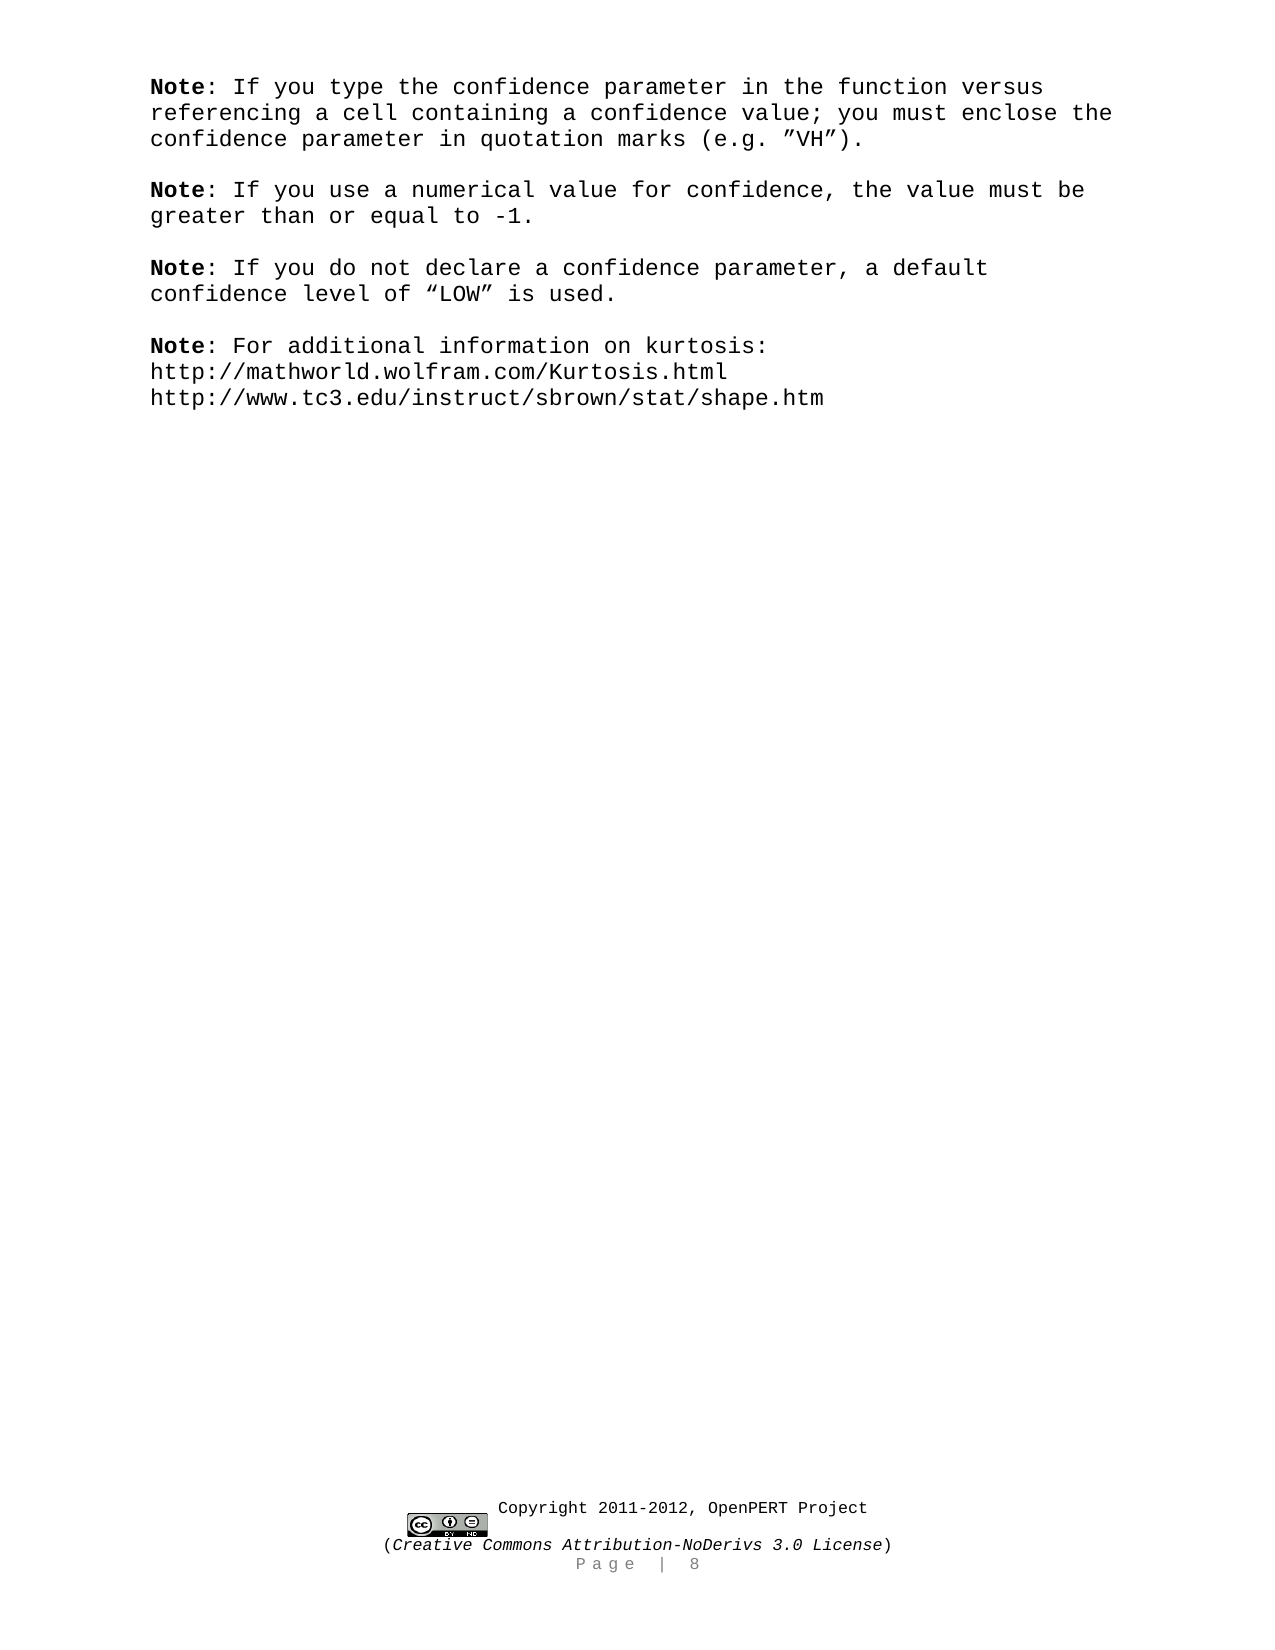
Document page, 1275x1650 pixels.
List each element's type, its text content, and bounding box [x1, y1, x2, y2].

text http://www.tc3.edu/instruct/sbrown/stat/shape.htm [150, 386, 1125, 412]
text Note: If you do not declare a confidence parameter, a default confidence level of “LOW” is used. [150, 257, 1125, 308]
text Note: For additional information on kurtosis: [150, 334, 1125, 360]
text Note: If you use a numerical value for confidence, the value must be greater than or equal to -1. [150, 179, 1125, 231]
text http://mathworld.wolfram.com/Kurtosis.html [150, 360, 1125, 386]
text Note: If you type the confidence parameter in the function versus referencing a cell containing a confidence value; you must enclose the confidence parameter in quotation marks (e.g. ”VH”). [150, 75, 1125, 153]
